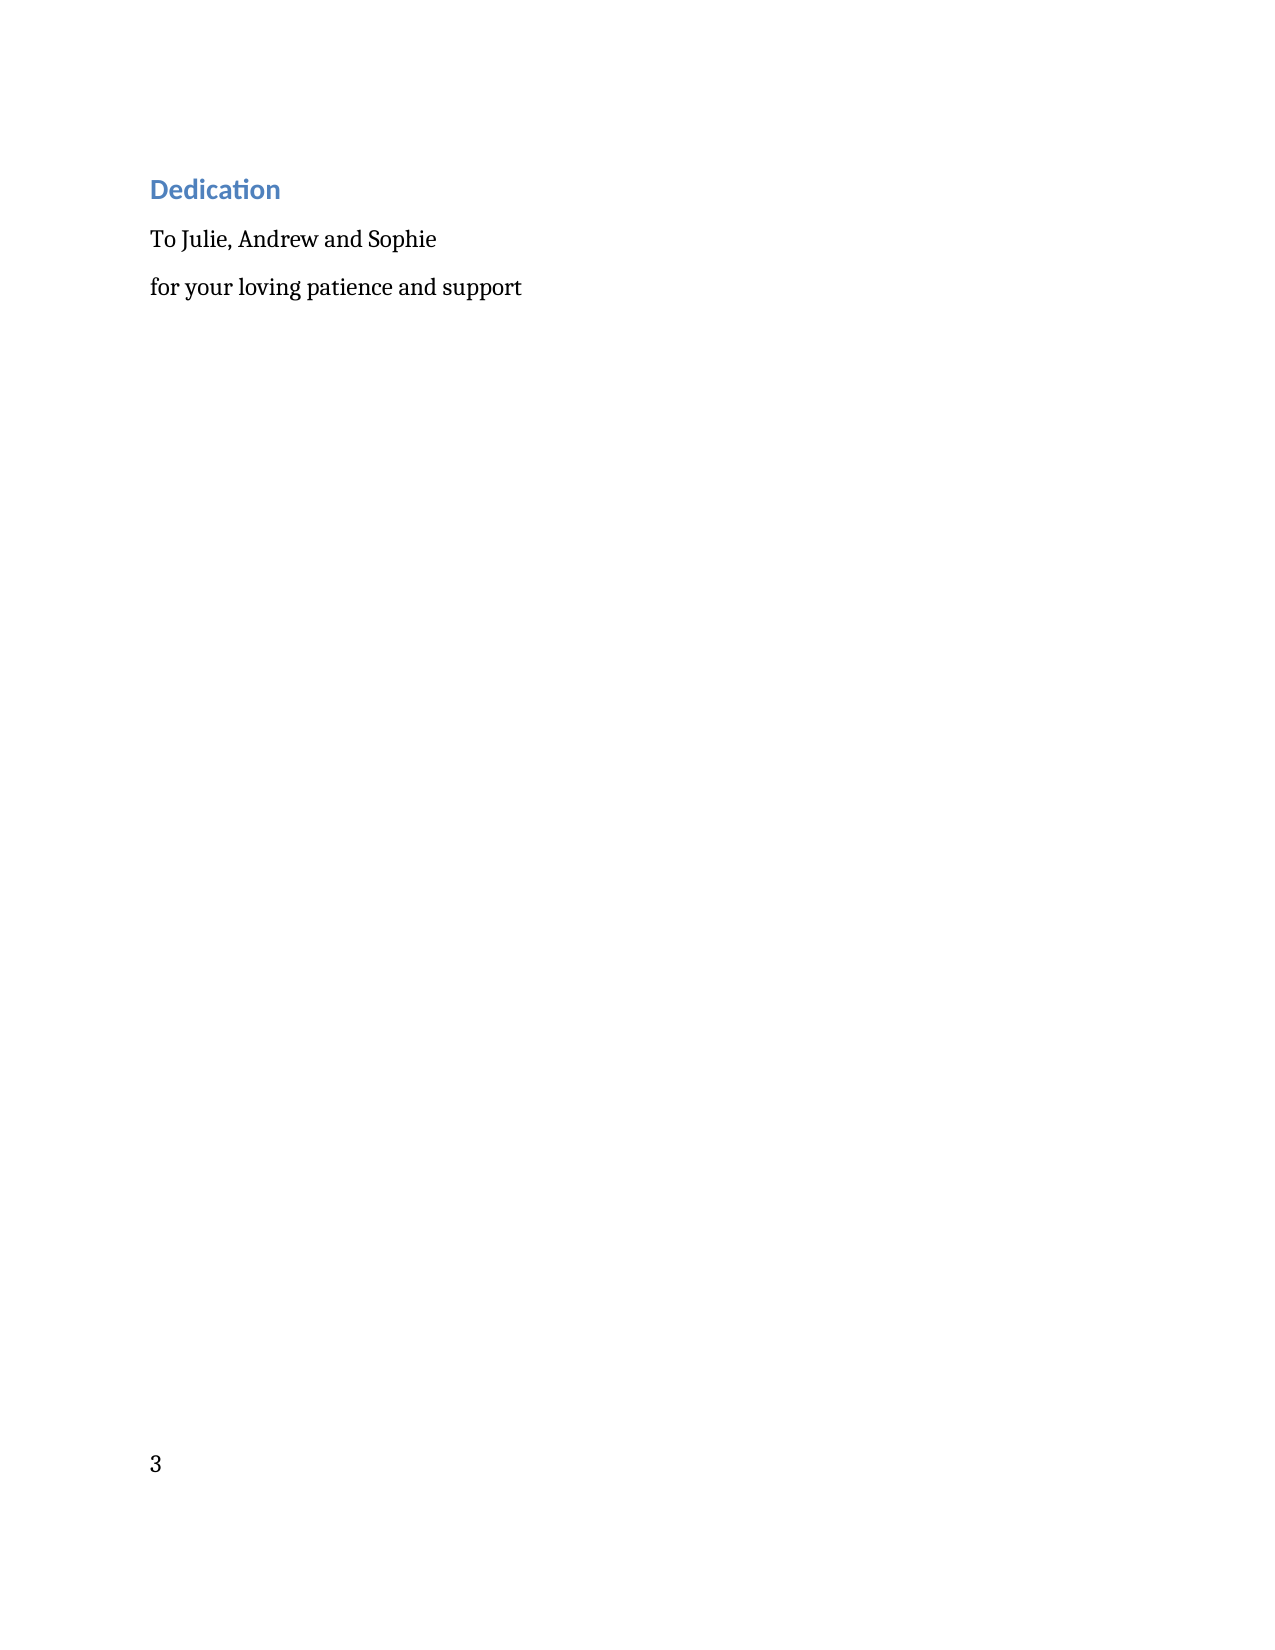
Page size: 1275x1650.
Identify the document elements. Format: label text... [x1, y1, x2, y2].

subtitle Dedication [150, 171, 1125, 206]
text for your loving patience and support [150, 273, 1125, 301]
text To Julie, Andrew and Sophie [150, 225, 1125, 254]
